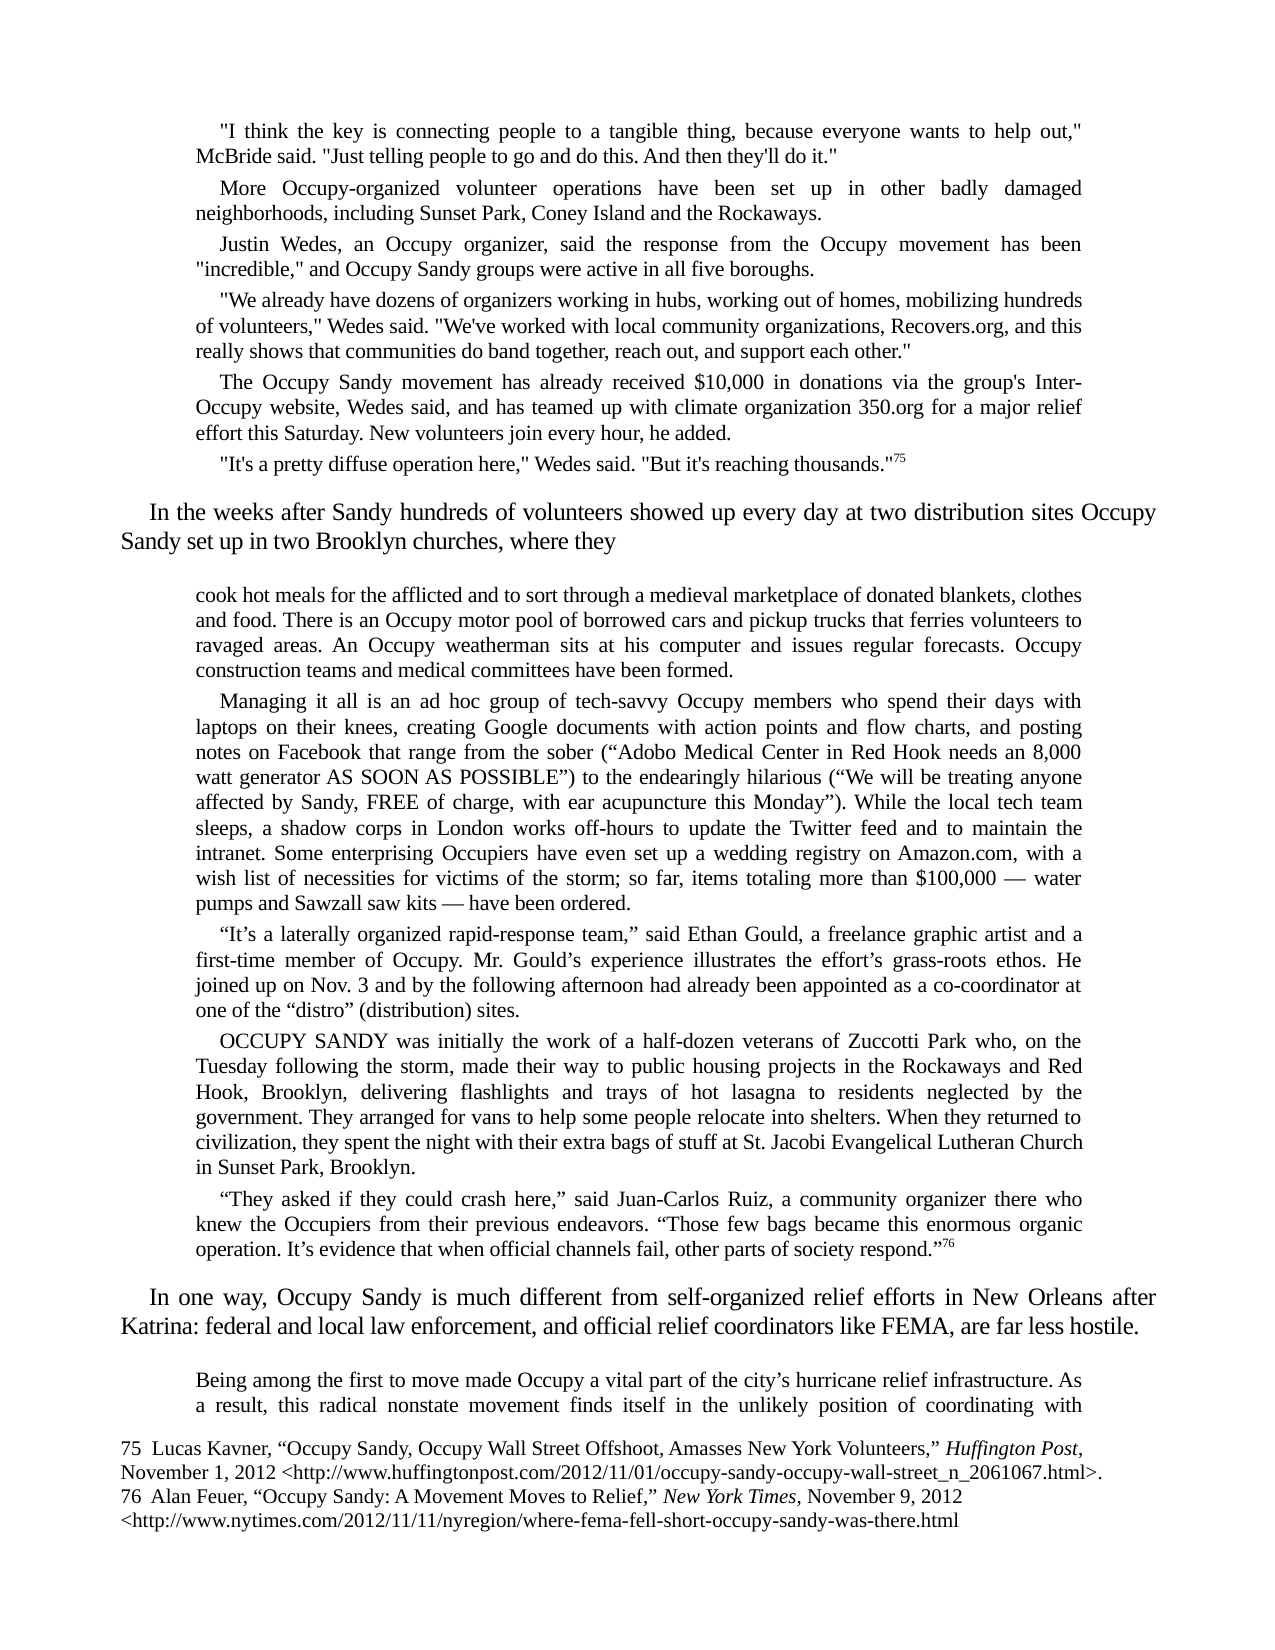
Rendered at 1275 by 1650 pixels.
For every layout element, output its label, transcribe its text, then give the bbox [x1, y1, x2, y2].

text Justin Wedes, an Occupy organizer, said the response from the Occupy movement has been "incredible," and Occupy Sandy groups were active in all five boroughs. [195, 231, 1083, 281]
text "It's a pretty diffuse operation here," Wedes said. "But it's reaching thousands." [195, 451, 1083, 476]
text More Occupy-organized volunteer operations have been set up in other badly damaged neighborhoods, including Sunset Park, Coney Island and the Rockaways. [195, 174, 1083, 225]
text The Occupy Sandy movement has already received $10,000 in donations via the group's Inter-Occupy website, Wedes said, and has teamed up with climate organization 350.org for a major relief effort this Saturday. New volunteers join every hour, he added. [195, 369, 1083, 445]
text Lucas Kavner, “Occupy Sandy, Occupy Wall Street Offshoot, Amasses New York Volunteers,” Huffington Post, November 1, 2012 <http://www.huffingtonpost.com/2012/11/01/occupy-sandy-occupy-wall-street_n_2061067.html>. [120, 1436, 1158, 1484]
text "We already have dozens of organizers working in hubs, working out of homes, mobilizing hundreds of volunteers," Wedes said. "We've worked with local community organizations, Recovers.org, and this really shows that communities do band together, reach out, and support each other." [195, 287, 1083, 363]
text "I think the key is connecting people to a tangible thing, because everyone wants to help out," McBride said. "Just telling people to go and do this. And then they'll do it." [195, 118, 1083, 168]
text Being among the first to move made Occupy a vital part of the city’s hurricane relief infrastructure. As a result, this radical nonstate movement finds itself in the unlikely position of coordinating with [195, 1367, 1083, 1417]
text In the weeks after Sandy hundreds of volunteers showed up every day at two distribution sites Occupy Sandy set up in two Brooklyn churches, where they [120, 497, 1158, 554]
text “They asked if they could crash here,” said Juan-Carlos Ruiz, a community organizer there who knew the Occupiers from their previous endeavors. “Those few bags became this enormous organic operation. It’s evidence that when official channels fail, other parts of society respond.” [195, 1186, 1083, 1261]
text Managing it all is an ad hoc group of tech-savvy Occupy members who spend their days with laptops on their knees, creating Google documents with action points and flow charts, and posting notes on Facebook that range from the sober (“Adobo Medical Center in Red Hook needs an 8,000 watt generator AS SOON AS POSSIBLE”) to the endearingly hilarious (“We will be treating anyone affected by Sandy, FREE of charge, with ear acupuncture this Monday”). While the local tech team sleeps, a shadow corps in London works off-hours to update the Twitter feed and to maintain the intranet. Some enterprising Occupiers have even set up a wedding registry on Amazon.com, with a wish list of necessities for victims of the storm; so far, items totaling more than $100,000 — water pumps and Sawzall saw kits — have been ordered. [195, 688, 1083, 915]
text OCCUPY SANDY was initially the work of a half-dozen veterans of Zuccotti Park who, on the Tuesday following the storm, made their way to public housing projects in the Rockaways and Red Hook, Brooklyn, delivering flashlights and trays of hot lasagna to residents neglected by the government. They arranged for vans to help some people relocate into shelters. When they returned to civilization, they spent the night with their extra bags of stuff at St. Jacobi Evangelical Lutheran Church in Sunset Park, Brooklyn. [195, 1028, 1083, 1179]
text Alan Feuer, “Occupy Sandy: A Movement Moves to Relief,” New York Times, November 9, 2012 <http://www.nytimes.com/2012/11/11/nyregion/where-fema-fell-short-occupy-sandy-was-there.html [120, 1484, 1158, 1532]
text “It’s a laterally organized rapid-response team,” said Ethan Gould, a freelance graphic artist and a first-time member of Occupy. Mr. Gould’s experience illustrates the effort’s grass-roots ethos. He joined up on Nov. 3 and by the following afternoon had already been appointed as a co-coordinator at one of the “distro” (distribution) sites. [195, 921, 1083, 1022]
text In one way, Occupy Sandy is much different from self-organized relief efforts in New Orleans after Katrina: federal and local law enforcement, and official relief coordinators like FEMA, are far less hostile. [120, 1282, 1158, 1340]
text cook hot meals for the afflicted and to sort through a medieval marketplace of donated blankets, clothes and food. There is an Occupy motor pool of borrowed cars and pickup trucks that ferries volunteers to ravaged areas. An Occupy weatherman sits at his computer and issues regular forecasts. Occupy construction teams and medical committees have been formed. [195, 582, 1083, 682]
